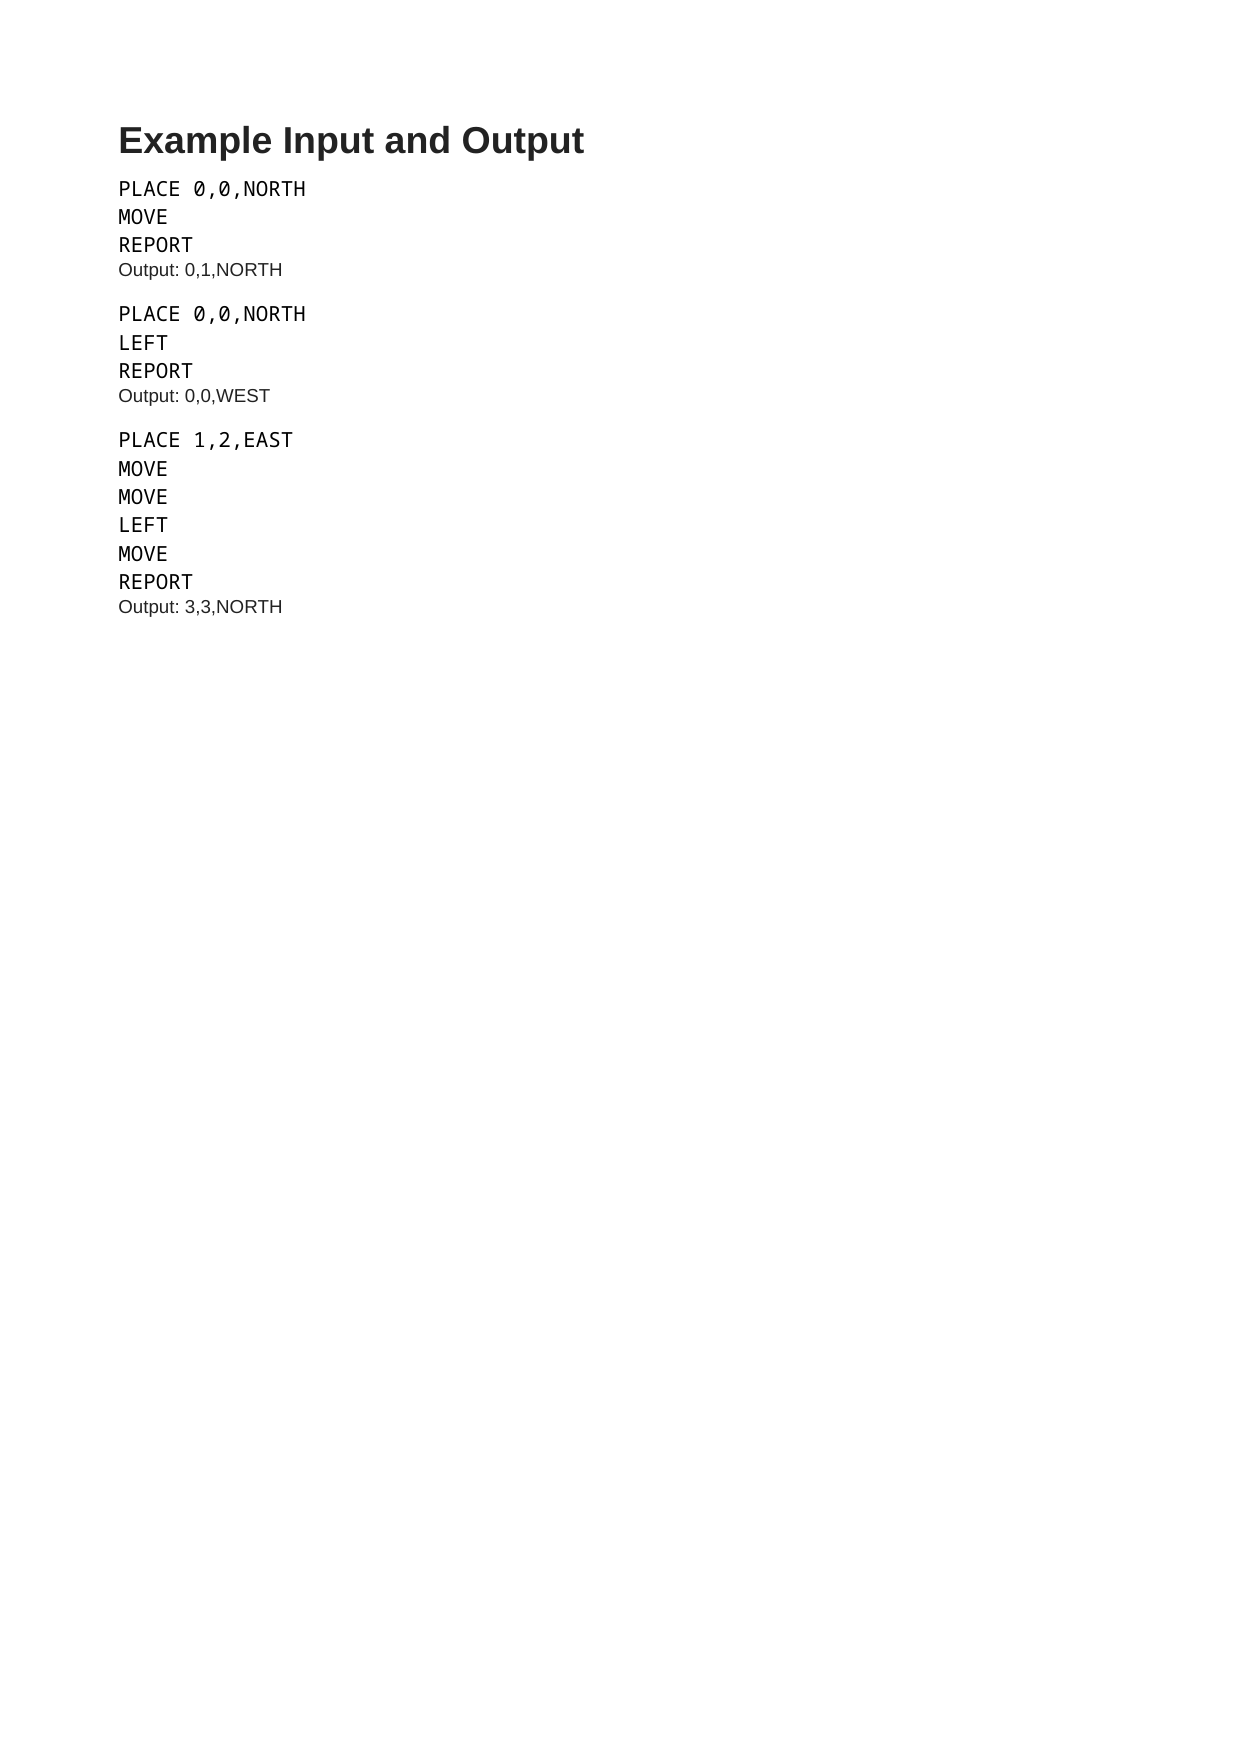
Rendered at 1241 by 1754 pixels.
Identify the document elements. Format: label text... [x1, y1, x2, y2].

text MOVE [118, 454, 1122, 482]
text Output: 0,1,NORTH [118, 259, 1122, 281]
text MOVE [118, 539, 1122, 567]
text PLACE 0,0,NORTH [118, 174, 1122, 202]
text MOVE [118, 202, 1122, 231]
text Output: 0,0,WEST [118, 385, 1122, 406]
text PLACE 0,0,NORTH [118, 299, 1122, 328]
text Output: 3,3,NORTH [118, 596, 1122, 617]
text LEFT [118, 511, 1122, 539]
text MOVE [118, 482, 1122, 511]
text REPORT [118, 231, 1122, 259]
text LEFT [118, 328, 1122, 356]
subtitle Example Input and Output [118, 118, 1122, 161]
text REPORT [118, 567, 1122, 596]
text PLACE 1,2,EAST [118, 425, 1122, 454]
text REPORT [118, 356, 1122, 385]
